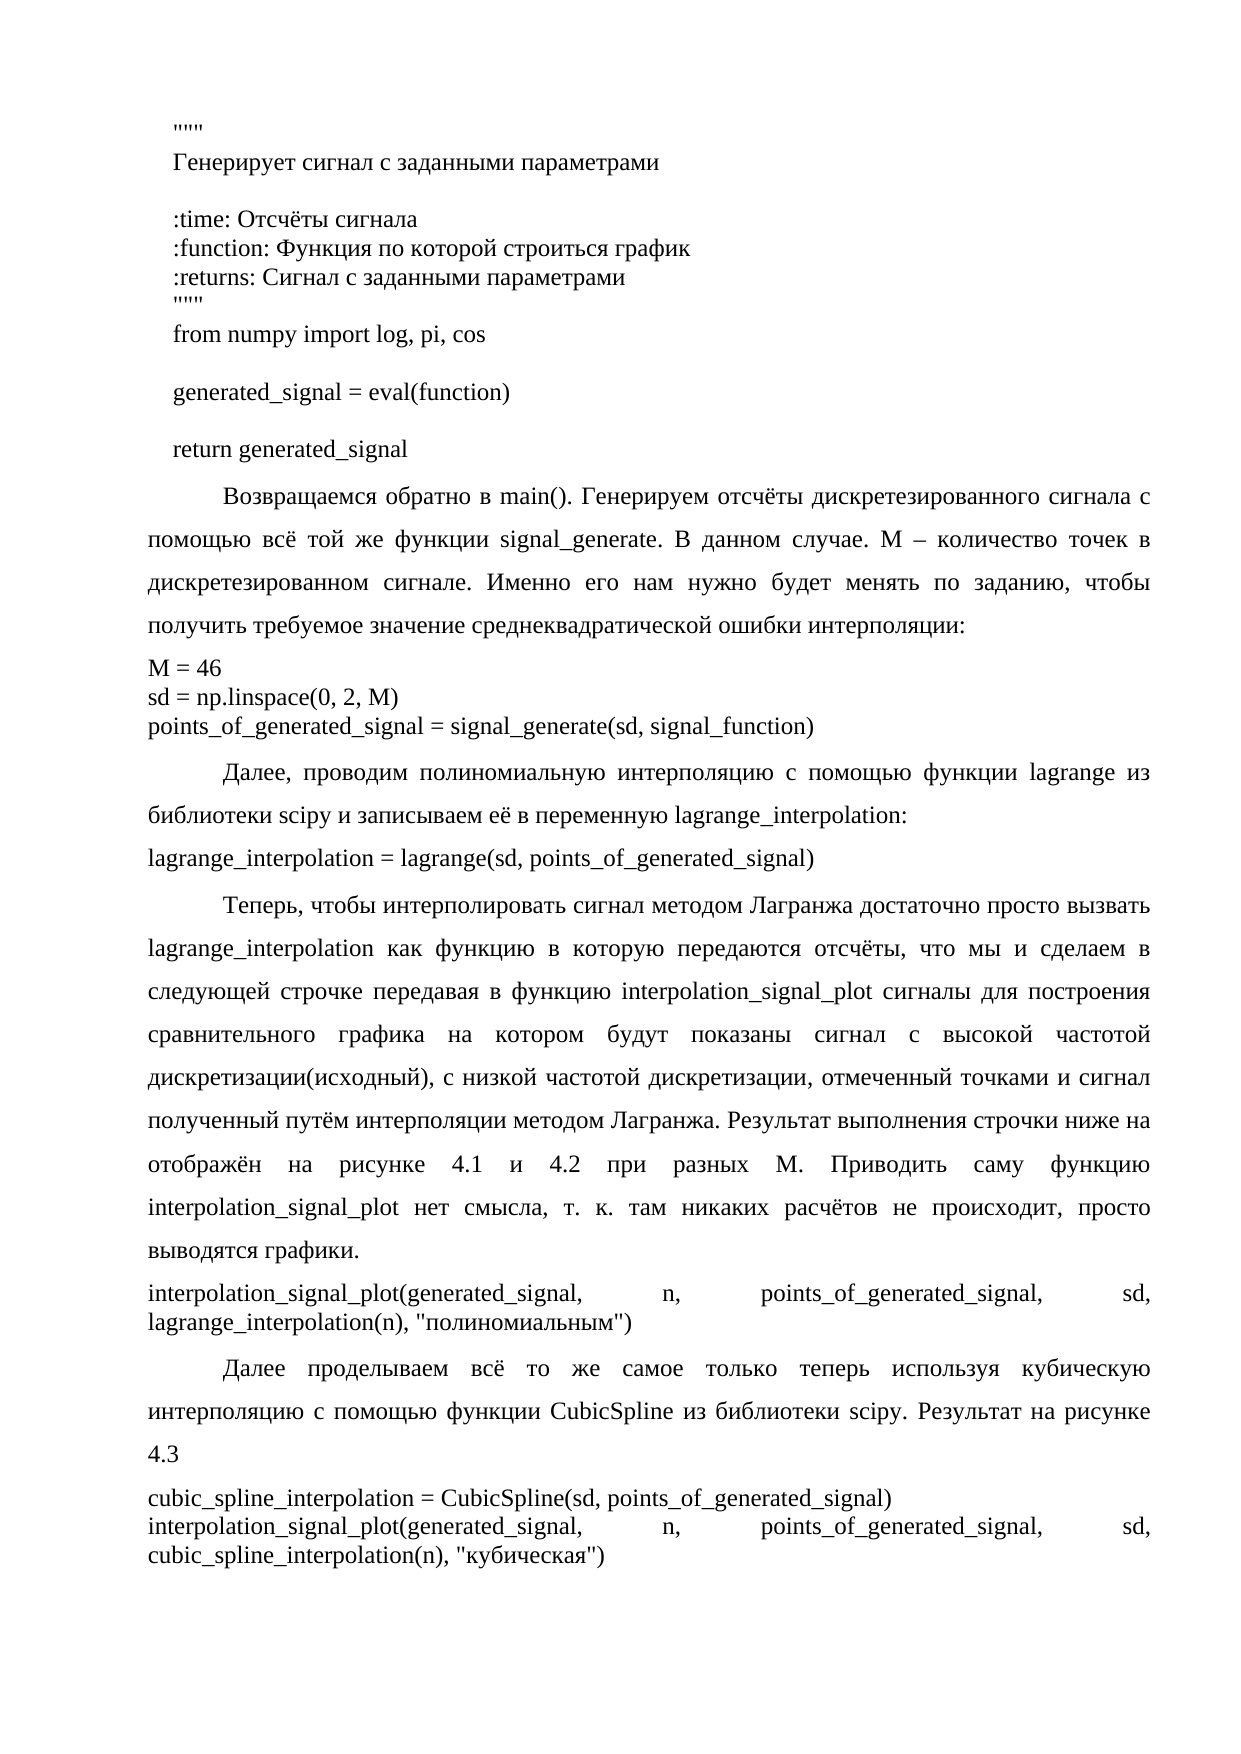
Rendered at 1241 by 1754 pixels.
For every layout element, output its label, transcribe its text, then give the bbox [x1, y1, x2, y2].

text Теперь, чтобы интерполировать сигнал методом Лагранжа достаточно просто вызвать lagrange_interpolation как функцию в которую передаются отсчёты, что мы и сделаем в следующей строчке передавая в функцию interpolation_signal_plot сигналы для построения сравнительного графика на котором будут показаны сигнал с высокой частотой дискретизации(исходный), с низкой частотой дискретизации, отмеченный точками и сигнал полученный путём интерполяции методом Лагранжа. Результат выполнения строчки ниже на отображён на рисунке 4.1 и 4.2 при разных M. Приводить саму функцию interpolation_signal_plot нет смысла, т. к. там никаких расчётов не происходит, просто выводятся графики. [148, 890, 1152, 1264]
text M = 46 [148, 653, 1152, 682]
text interpolation_signal_plot(generated_signal, n, points_of_generated_signal, sd, lagrange_interpolation(n), "полиномиальным") [148, 1278, 1152, 1336]
text sd = np.linspace(0, 2, M) [148, 682, 1152, 711]
text return generated_signal [148, 434, 1152, 463]
text :time: Отсчёты сигнала [148, 204, 1152, 233]
text Генерирует сигнал с заданными параметрами [148, 147, 1152, 176]
text :returns: Сигнал с заданными параметрами [148, 262, 1152, 291]
text cubic_spline_interpolation = CubicSpline(sd, points_of_generated_signal) [148, 1483, 1152, 1511]
text points_of_generated_signal = signal_generate(sd, signal_function) [148, 711, 1152, 739]
text Далее, проводим полиномиальную интерполяцию с помощью функции lagrange из библиотеки scipy и записываем её в переменную lagrange_interpolation: [148, 757, 1152, 829]
text """ [148, 291, 1152, 319]
text lagrange_interpolation = lagrange(sd, points_of_generated_signal) [148, 843, 1152, 872]
text Далее проделываем всё то же самое только теперь используя кубическую интерполяцию с помощью функции CubicSpline из библиотеки scipy. Результат на рисунке 4.3 [148, 1353, 1152, 1468]
text generated_signal = eval(function) [148, 377, 1152, 406]
text interpolation_signal_plot(generated_signal, n, points_of_generated_signal, sd, cubic_spline_interpolation(n), "кубическая") [148, 1511, 1152, 1569]
text :function: Функция по которой строиться график [148, 233, 1152, 262]
text from numpy import log, pi, cos [148, 319, 1152, 348]
text Возвращаемся обратно в main(). Генерируем отсчёты дискретезированного сигнала с помощью всё той же функции signal_generate. В данном случае. М – количество точек в дискретезированном сигнале. Именно его нам нужно будет менять по заданию, чтобы получить требуемое значение среднеквадратической ошибки интерполяции: [148, 481, 1152, 639]
text """ [148, 118, 1152, 147]
